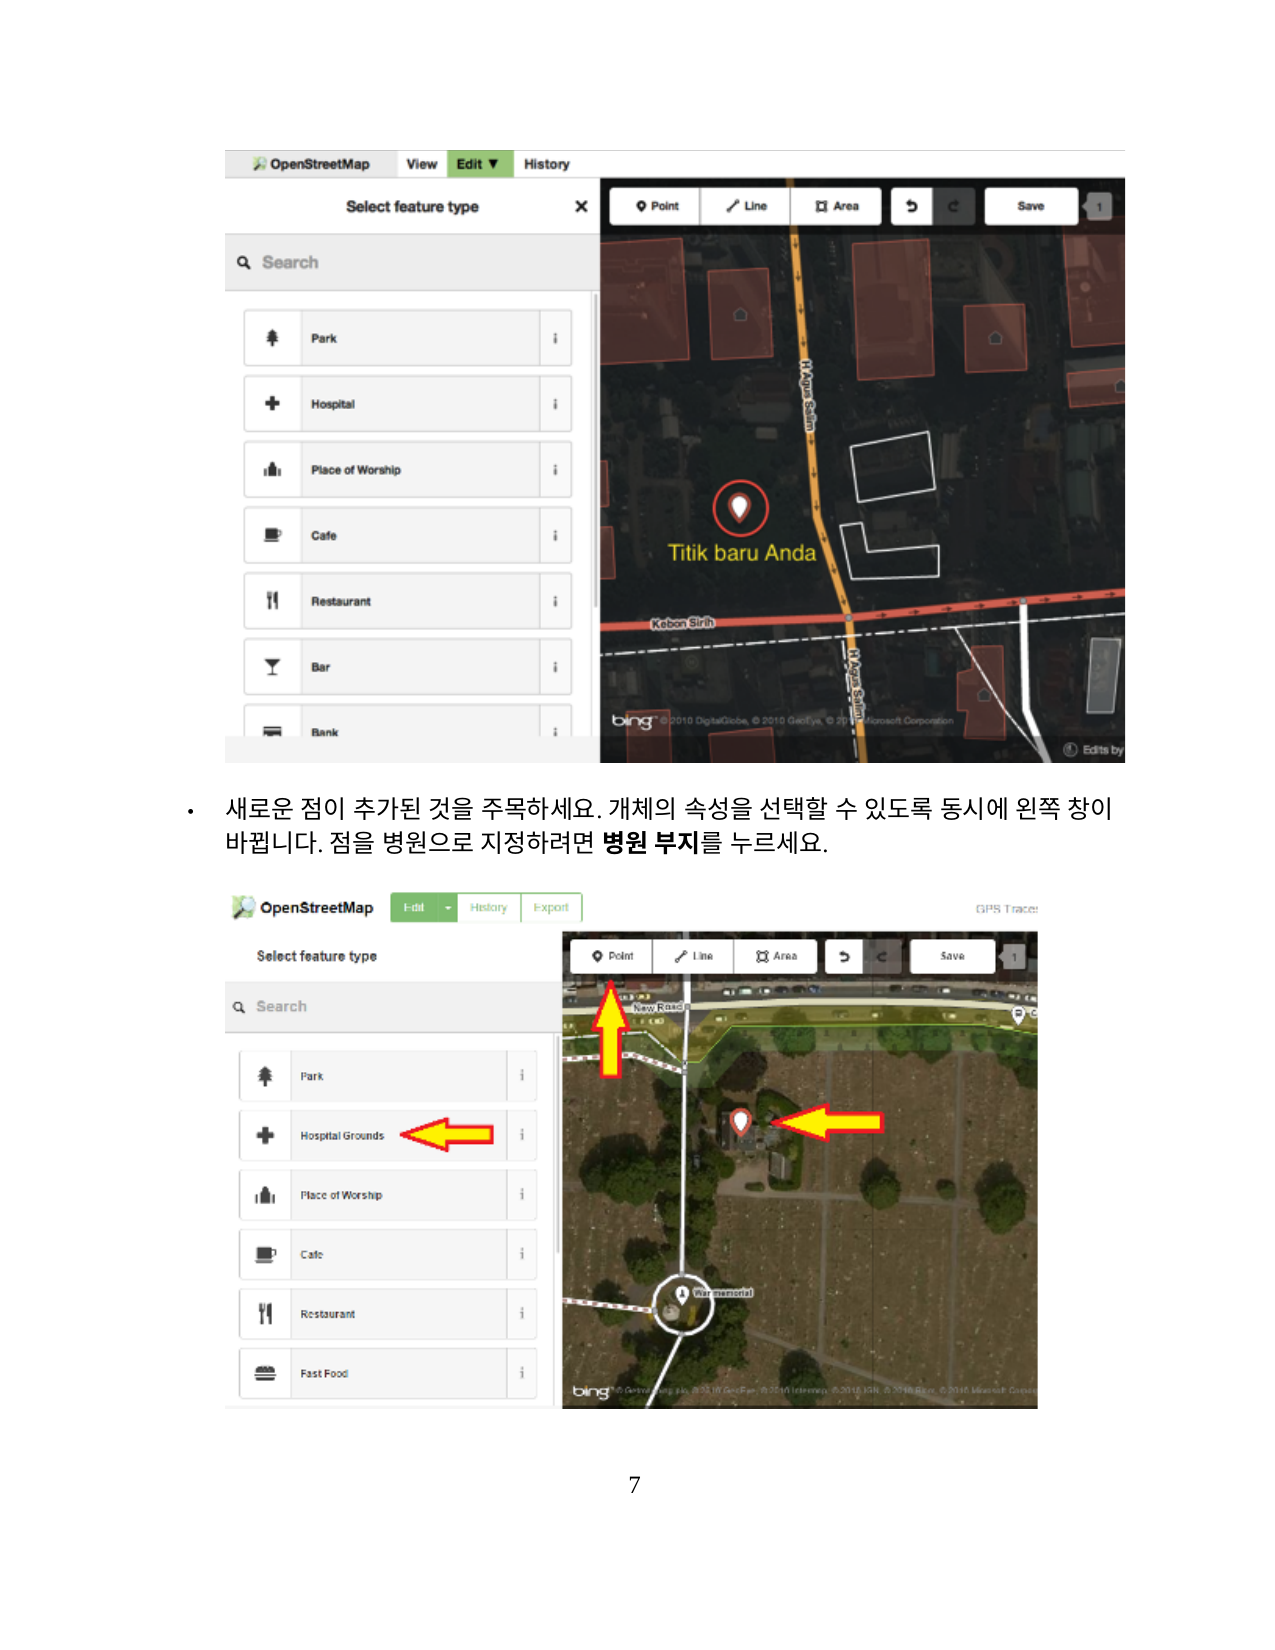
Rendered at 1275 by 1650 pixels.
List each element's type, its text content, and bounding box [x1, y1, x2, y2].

list [187, 150, 1125, 791]
list 새로운 점이 추가된 것을 주목하세요. 개체의 속성을 선택할 수 있도록 동시에 왼쪽 창이 바뀝니다. 점을 병원으로 지정하려면 병원 부지를 누르세요. [187, 791, 1125, 1437]
picture [225, 150, 1125, 763]
picture [225, 888, 1038, 1409]
